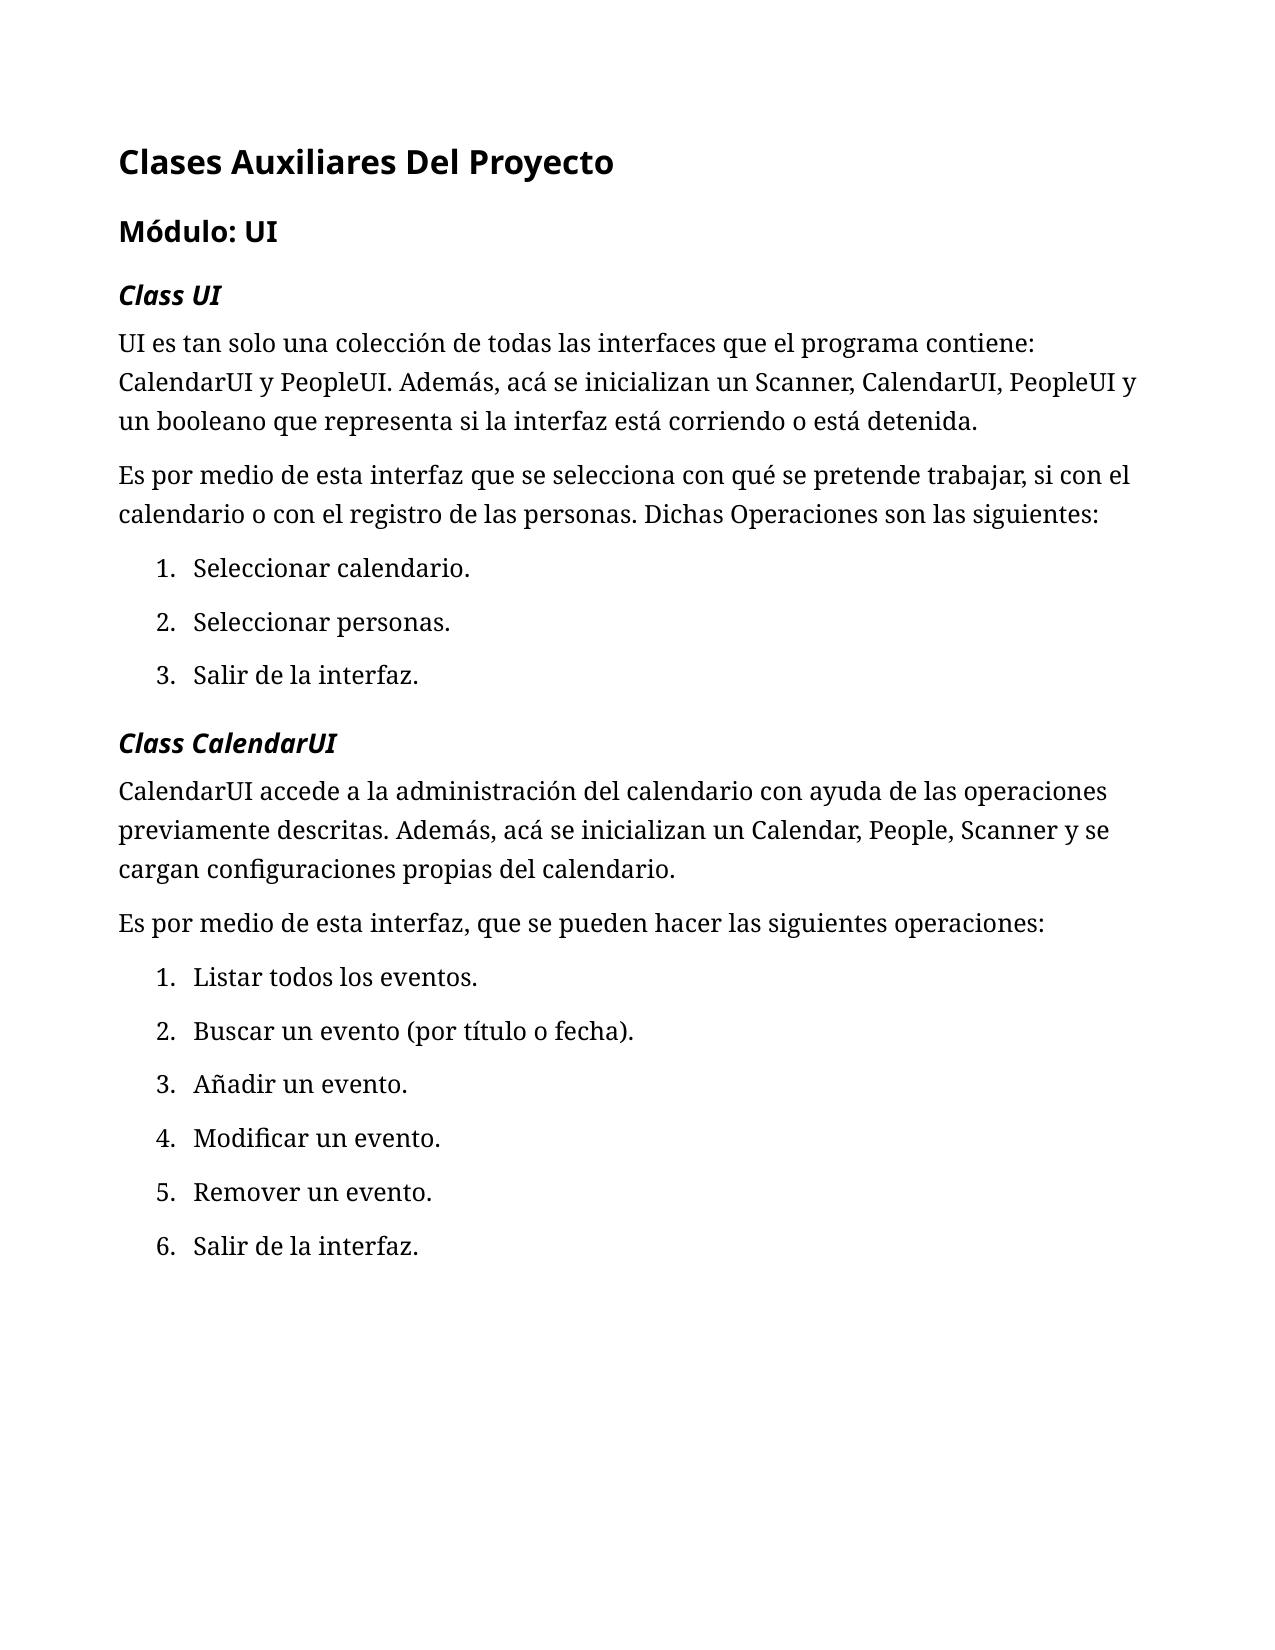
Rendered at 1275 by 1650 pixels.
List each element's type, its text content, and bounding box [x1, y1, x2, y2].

list Seleccionar calendario. [156, 551, 1157, 584]
list Modificar un evento. [156, 1121, 1157, 1155]
text CalendarUI accede a la administración del calendario con ayuda de las operaciones previamente descritas. Además, acá se inicializan un Calendar, People, Scanner y se cargan configuraciones propias del calendario. [118, 774, 1157, 886]
subtitle Clases Auxiliares Del Proyecto [118, 139, 1157, 184]
list Remover un evento. [156, 1174, 1157, 1208]
subtitle Class UI [118, 276, 1157, 313]
list Seleccionar personas. [156, 604, 1157, 638]
list Salir de la interfaz. [156, 1228, 1157, 1262]
list Salir de la interfaz. [156, 658, 1157, 692]
text Es por medio de esta interfaz, que se pueden hacer las siguientes operaciones: [118, 906, 1157, 940]
subtitle Class CalendarUI [118, 724, 1157, 761]
text Es por medio de esta interfaz que se selecciona con qué se pretende trabajar, si con el calendario o con el registro de las personas. Dichas Operaciones son las siguientes: [118, 458, 1157, 531]
list Añadir un evento. [156, 1067, 1157, 1101]
subtitle Módulo: UI [118, 211, 1157, 251]
text UI es tan solo una colección de todas las interfaces que el programa contiene: CalendarUI y PeopleUI. Además, acá se inicializan un Scanner, CalendarUI, PeopleUI y un booleano que representa si la interfaz está corriendo o está detenida. [118, 326, 1157, 438]
list Listar todos los eventos. [156, 959, 1157, 993]
list Buscar un evento (por título o fecha). [156, 1013, 1157, 1047]
